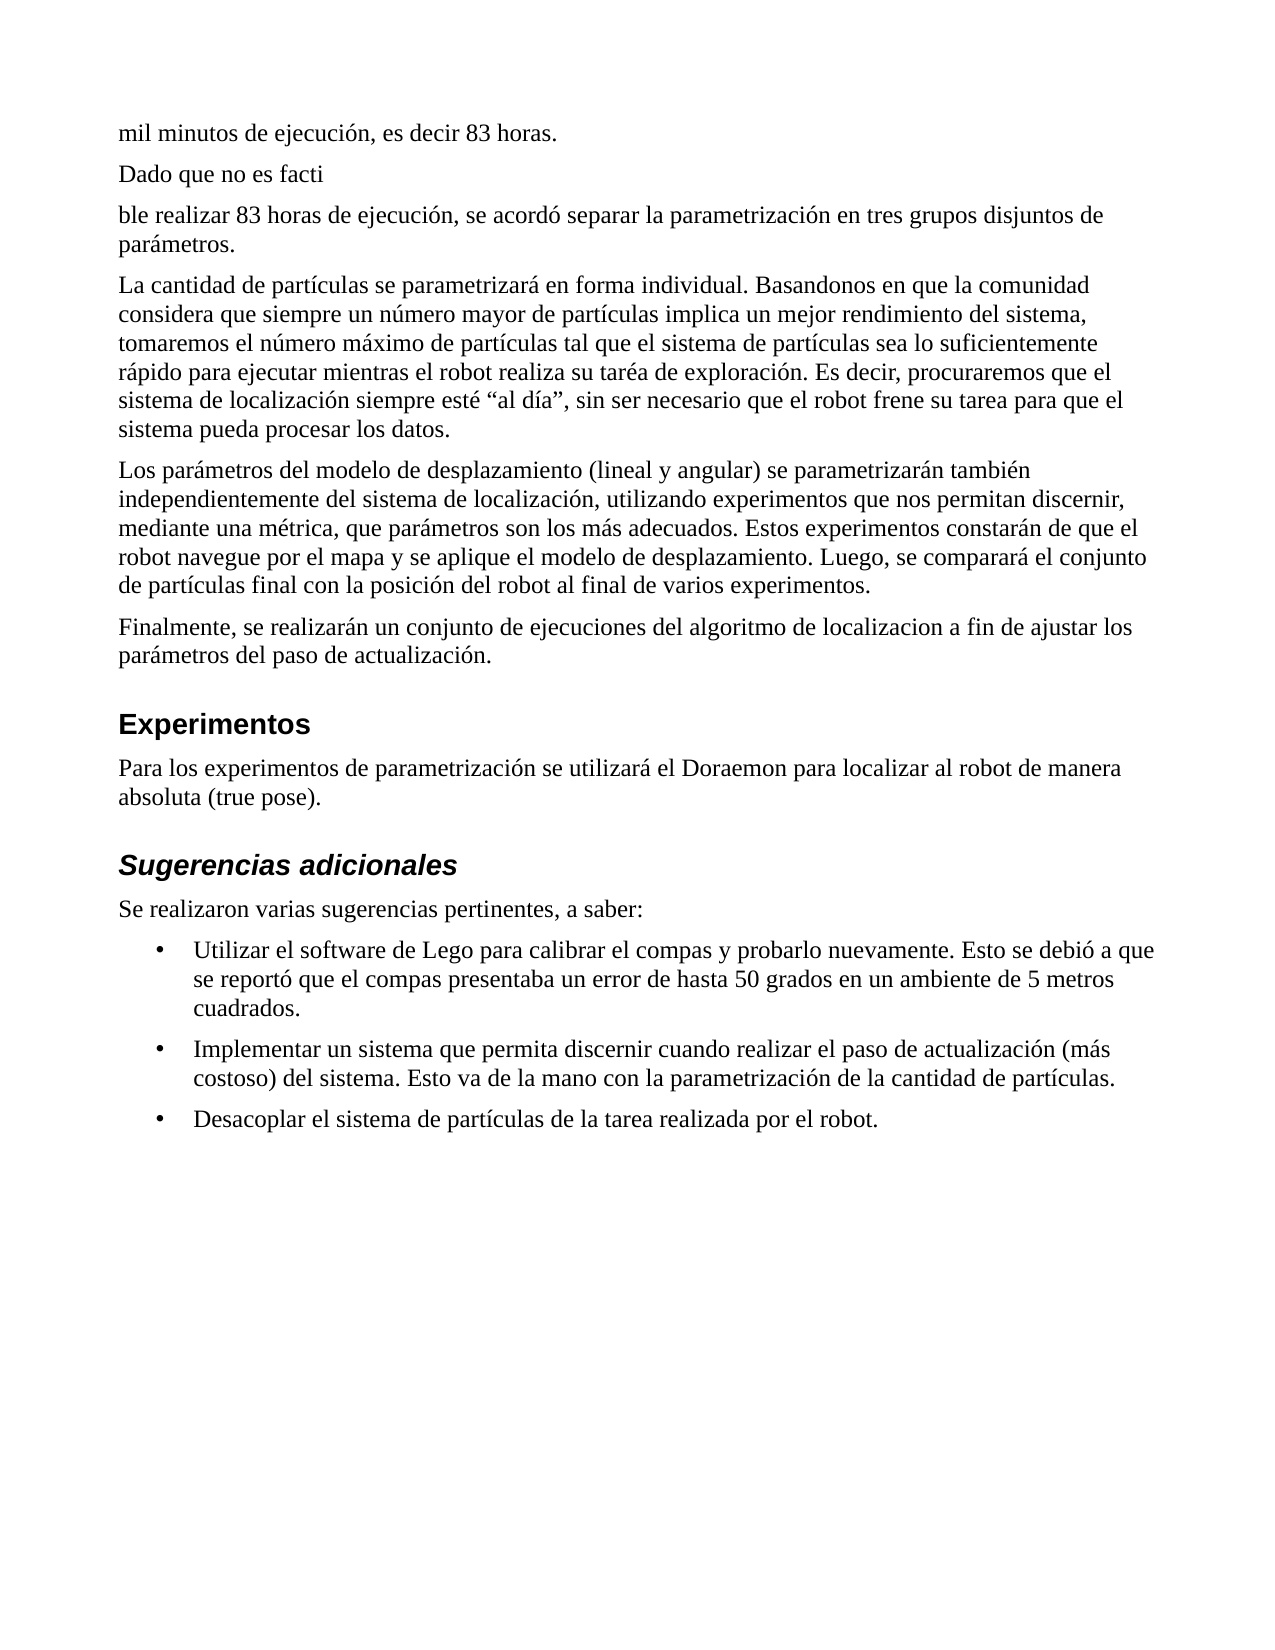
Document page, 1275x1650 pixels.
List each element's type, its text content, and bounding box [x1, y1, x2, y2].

text Los parámetros del modelo de desplazamiento (lineal y angular) se parametrizarán también independientemente del sistema de localización, utilizando experimentos que nos permitan discernir, mediante una métrica, que parámetros son los más adecuados. Estos experimentos constarán de que el robot navegue por el mapa y se aplique el modelo de desplazamiento. Luego, se comparará el conjunto de partículas final con la posición del robot al final de varios experimentos. [118, 456, 1157, 599]
text La cantidad de partículas se parametrizará en forma individual. Basandonos en que la comunidad considera que siempre un número mayor de partículas implica un mejor rendimiento del sistema, tomaremos el número máximo de partículas tal que el sistema de partículas sea lo suficientemente rápido para ejecutar mientras el robot realiza su taréa de exploración. Es decir, procuraremos que el sistema de localización siempre esté “al día”, sin ser necesario que el robot frene su tarea para que el sistema pueda procesar los datos. [118, 271, 1157, 443]
list Implementar un sistema que permita discernir cuando realizar el paso de actualización (más costoso) del sistema. Esto va de la mano con la parametrización de la cantidad de partículas. [156, 1034, 1157, 1091]
text Dado que no es facti [118, 159, 1157, 188]
text mil minutos de ejecución, es decir 83 horas. [118, 118, 1157, 147]
subtitle Sugerencias adicionales [118, 848, 1157, 881]
text Para los experimentos de parametrización se utilizará el Doraemon para localizar al robot de manera absoluta (true pose). [118, 753, 1157, 810]
text Se realizaron varias sugerencias pertinentes, a saber: [118, 894, 1157, 923]
text Finalmente, se realizarán un conjunto de ejecuciones del algoritmo de localizacion a fin de ajustar los parámetros del paso de actualización. [118, 612, 1157, 669]
list Desacoplar el sistema de partículas de la tarea realizada por el robot. [156, 1104, 1157, 1133]
list Utilizar el software de Lego para calibrar el compas y probarlo nuevamente. Esto se debió a que se reportó que el compas presentaba un error de hasta 50 grados en un ambiente de 5 metros cuadrados. [156, 935, 1157, 1021]
text ble realizar 83 horas de ejecución, se acordó separar la parametrización en tres grupos disjuntos de parámetros. [118, 201, 1157, 258]
subtitle Experimentos [118, 707, 1157, 740]
